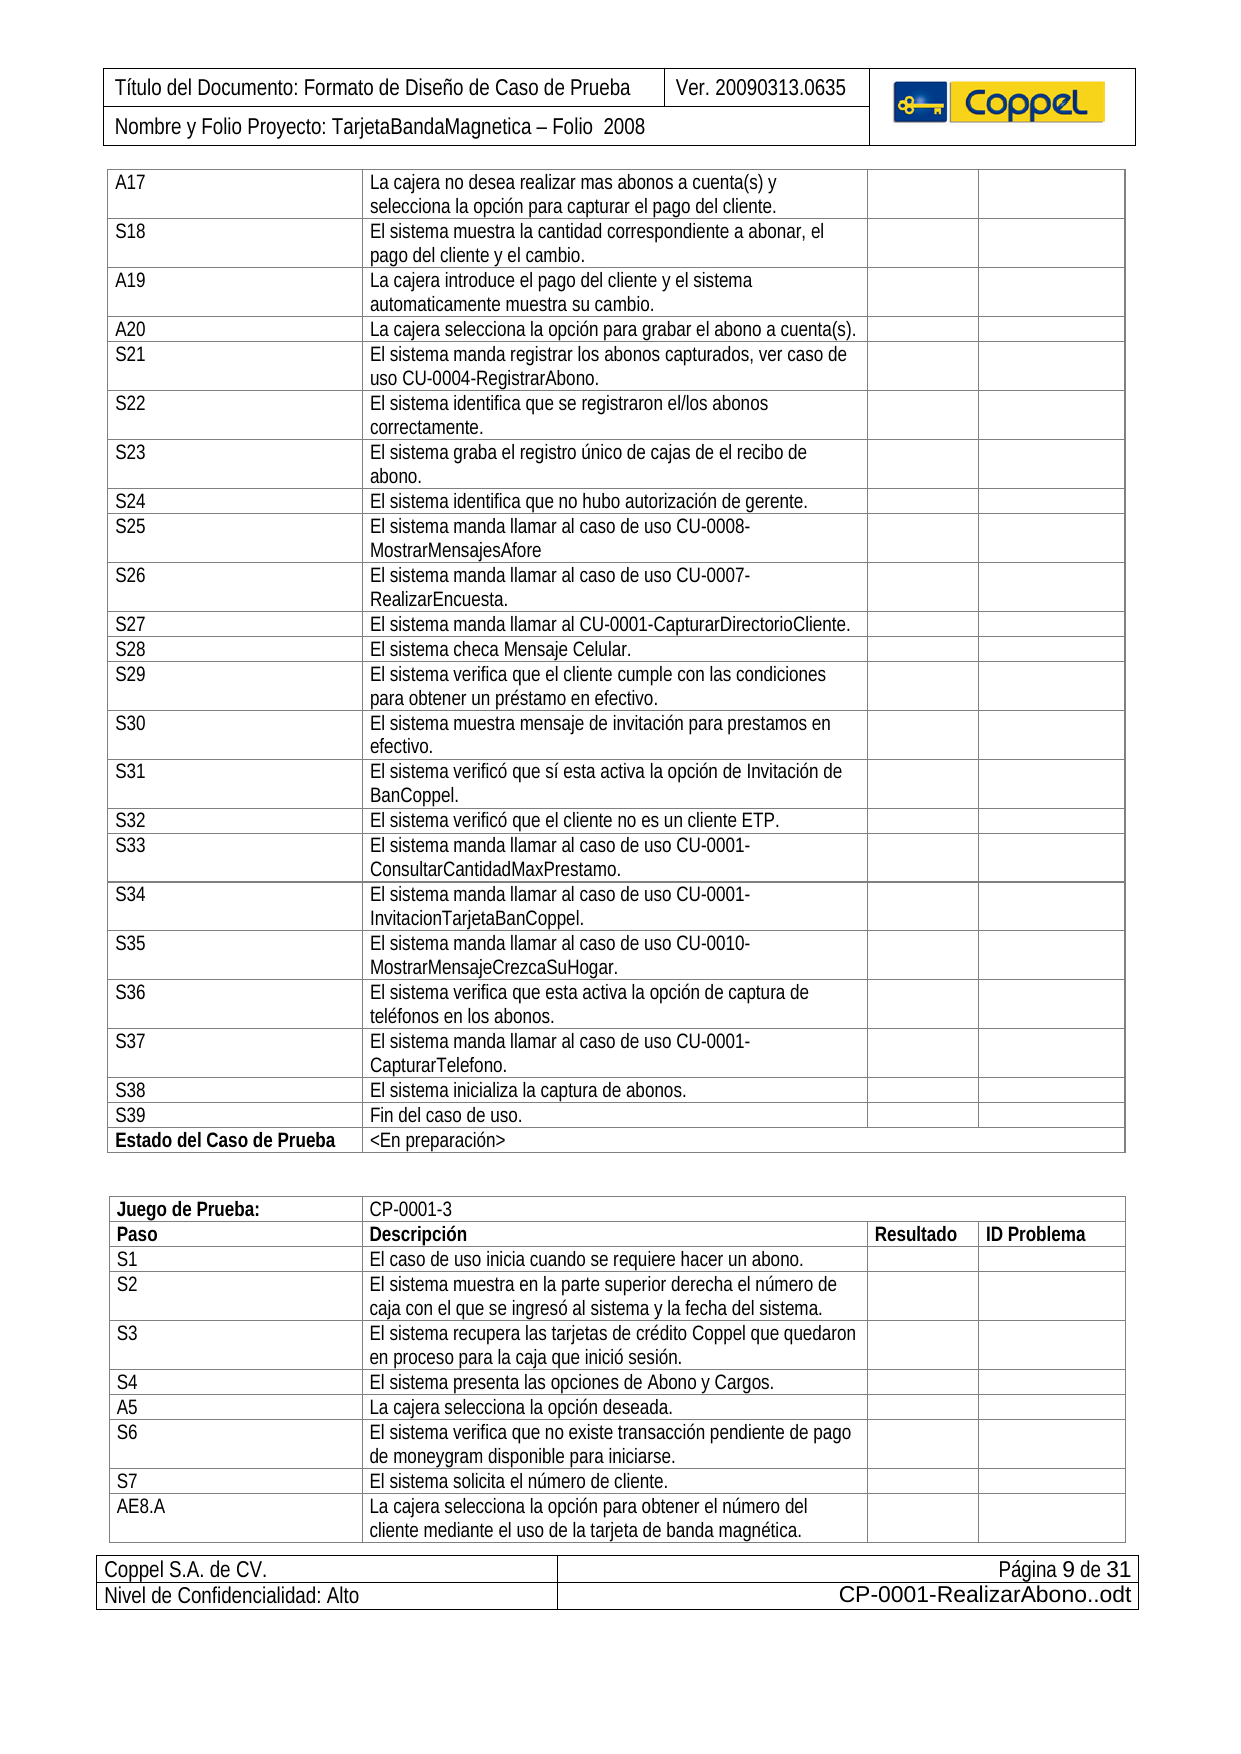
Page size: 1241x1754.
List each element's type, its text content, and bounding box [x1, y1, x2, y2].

table_cell [979, 809, 1124, 832]
table_cell El sistema muestra la cantidad correspondiente a abonar, el pago del cliente y el cambio. [363, 219, 867, 267]
table_cell [979, 440, 1124, 488]
table_cell [868, 489, 978, 513]
table_cell S29 [108, 662, 362, 709]
table_cell S24 [108, 489, 362, 513]
table_header CP-0001-3 [363, 1197, 1125, 1221]
table_cell El sistema manda llamar al caso de uso CU-0001-InvitacionTarjetaBanCoppel. [363, 883, 867, 930]
table_cell [868, 809, 978, 832]
table_cell [979, 931, 1124, 979]
table_cell [979, 317, 1124, 341]
table_cell S6 [110, 1420, 362, 1468]
table_cell [868, 980, 978, 1028]
table_cell [979, 980, 1124, 1028]
table_cell S37 [108, 1029, 362, 1077]
table_cell El sistema verifica que esta activa la opción de captura de teléfonos en los abonos. [363, 980, 867, 1028]
table_cell El sistema muestra mensaje de invitación para prestamos en efectivo. [363, 711, 867, 758]
table_cell El sistema manda llamar al caso de uso CU-0010-MostrarMensajeCrezcaSuHogar. [363, 931, 867, 979]
table_cell Resultado [868, 1222, 978, 1246]
table_cell S32 [108, 809, 362, 832]
table_cell [868, 440, 978, 488]
table_cell [979, 391, 1124, 439]
table_cell [979, 219, 1124, 267]
table_cell S33 [108, 834, 362, 881]
table_cell [868, 342, 978, 390]
table_cell [868, 1469, 978, 1493]
table_cell [979, 1272, 1125, 1320]
table_cell [868, 1272, 978, 1320]
table_cell [979, 1078, 1124, 1102]
table_cell El sistema recupera las tarjetas de crédito Coppel que quedaron en proceso para la caja que inició sesión. [363, 1321, 867, 1369]
table_cell [979, 834, 1124, 881]
table_cell [868, 1321, 978, 1369]
table_cell A5 [110, 1395, 362, 1419]
table_cell El sistema solicita el número de cliente. [363, 1469, 867, 1493]
table_cell [868, 1420, 978, 1468]
table_cell S21 [108, 342, 362, 390]
table_cell S23 [108, 440, 362, 488]
table_cell S25 [108, 514, 362, 562]
table_cell [868, 219, 978, 267]
table_cell El sistema checa Mensaje Celular. [363, 637, 867, 661]
table_cell S3 [110, 1321, 362, 1369]
table_cell El sistema manda llamar al caso de uso CU-0001-ConsultarCantidadMaxPrestamo. [363, 834, 867, 881]
table_cell S31 [108, 760, 362, 807]
table_cell El sistema verificó que el cliente no es un cliente ETP. [363, 809, 867, 832]
table_cell [868, 514, 978, 562]
table_cell A19 [108, 268, 362, 316]
table_cell [868, 1103, 978, 1127]
table_cell El sistema muestra en la parte superior derecha el número de caja con el que se ingresó al sistema y la fecha del sistema. [363, 1272, 867, 1320]
table_cell [979, 268, 1124, 316]
table_cell [979, 711, 1124, 758]
table_cell La cajera selecciona la opción para grabar el abono a cuenta(s). [363, 317, 867, 341]
table_cell [868, 834, 978, 881]
table_cell S4 [110, 1370, 362, 1394]
table_cell [868, 612, 978, 636]
table_cell A17 [108, 170, 362, 218]
table_cell [979, 612, 1124, 636]
table_cell El sistema manda llamar al caso de uso CU-0001-CapturarTelefono. [363, 1029, 867, 1077]
table_cell [979, 1247, 1125, 1271]
table_cell La cajera no desea realizar mas abonos a cuenta(s) y selecciona la opción para capturar el pago del cliente. [363, 170, 867, 218]
table_cell [979, 1370, 1125, 1394]
table_cell [979, 1469, 1125, 1493]
table_cell AE8.A [110, 1494, 362, 1542]
table_cell El sistema verifica que el cliente cumple con las condiciones para obtener un préstamo en efectivo. [363, 662, 867, 709]
table_cell El sistema manda llamar al CU-0001-CapturarDirectorioCliente. [363, 612, 867, 636]
table_cell [868, 170, 978, 218]
table_cell [979, 1420, 1125, 1468]
table_cell El sistema verifica que no existe transacción pendiente de pago de moneygram disponible para iniciarse. [363, 1420, 867, 1468]
table_cell S1 [110, 1247, 362, 1271]
table_cell [868, 391, 978, 439]
table_cell S38 [108, 1078, 362, 1102]
table_cell [868, 317, 978, 341]
table_cell [868, 1494, 978, 1542]
table_cell [979, 1395, 1125, 1419]
table_cell <En preparación> [363, 1128, 1124, 1152]
table_cell [979, 1321, 1125, 1369]
table_cell [979, 170, 1124, 218]
table_cell S36 [108, 980, 362, 1028]
table_cell [979, 514, 1124, 562]
table_cell [979, 1103, 1124, 1127]
table_cell Paso [110, 1222, 362, 1246]
table_cell La cajera introduce el pago del cliente y el sistema automaticamente muestra su cambio. [363, 268, 867, 316]
table_cell ID Problema [979, 1222, 1125, 1246]
table_cell [979, 563, 1124, 611]
table_cell La cajera selecciona la opción deseada. [363, 1395, 867, 1419]
table_cell El sistema manda registrar los abonos capturados, ver caso de uso CU-0004-RegistrarAbono. [363, 342, 867, 390]
table_cell [868, 883, 978, 930]
table_cell S28 [108, 637, 362, 661]
table_cell La cajera selecciona la opción para obtener el número del cliente mediante el uso de la tarjeta de banda magnética. [363, 1494, 867, 1542]
table_cell [868, 1078, 978, 1102]
table_cell [979, 1494, 1125, 1542]
table_cell [868, 268, 978, 316]
table_cell [868, 1029, 978, 1077]
table_cell S18 [108, 219, 362, 267]
table_cell [868, 1247, 978, 1271]
table_cell [868, 662, 978, 709]
table_cell [868, 931, 978, 979]
table_cell [868, 563, 978, 611]
table_cell S7 [110, 1469, 362, 1493]
table_cell [868, 1370, 978, 1394]
table_cell El caso de uso inicia cuando se requiere hacer un abono. [363, 1247, 867, 1271]
table_cell [868, 760, 978, 807]
table_cell [868, 1395, 978, 1419]
table_cell S27 [108, 612, 362, 636]
table_cell [868, 711, 978, 758]
table_cell [979, 342, 1124, 390]
table_cell El sistema verificó que sí esta activa la opción de Invitación de BanCoppel. [363, 760, 867, 807]
table_cell [979, 760, 1124, 807]
table_cell El sistema identifica que no hubo autorización de gerente. [363, 489, 867, 513]
table_header Juego de Prueba: [110, 1197, 362, 1221]
table_cell S30 [108, 711, 362, 758]
table_cell S39 [108, 1103, 362, 1127]
table_cell El sistema presenta las opciones de Abono y Cargos. [363, 1370, 867, 1394]
table_cell S35 [108, 931, 362, 979]
table_cell A20 [108, 317, 362, 341]
table_cell Fin del caso de uso. [363, 1103, 867, 1127]
table_cell El sistema manda llamar al caso de uso CU-0008-MostrarMensajesAfore [363, 514, 867, 562]
table_cell S2 [110, 1272, 362, 1320]
table_cell S22 [108, 391, 362, 439]
table_cell S34 [108, 883, 362, 930]
table_cell S26 [108, 563, 362, 611]
table_cell Descripción [363, 1222, 867, 1246]
table_cell [868, 637, 978, 661]
table_cell El sistema manda llamar al caso de uso CU-0007-RealizarEncuesta. [363, 563, 867, 611]
table_cell El sistema identifica que se registraron el/los abonos correctamente. [363, 391, 867, 439]
table_cell [979, 637, 1124, 661]
table_cell [979, 883, 1124, 930]
table_cell [979, 1029, 1124, 1077]
table_cell [979, 662, 1124, 709]
table_cell El sistema inicializa la captura de abonos. [363, 1078, 867, 1102]
table_cell [979, 489, 1124, 513]
table_cell El sistema graba el registro único de cajas de el recibo de abono. [363, 440, 867, 488]
table_cell Estado del Caso de Prueba [108, 1128, 362, 1152]
